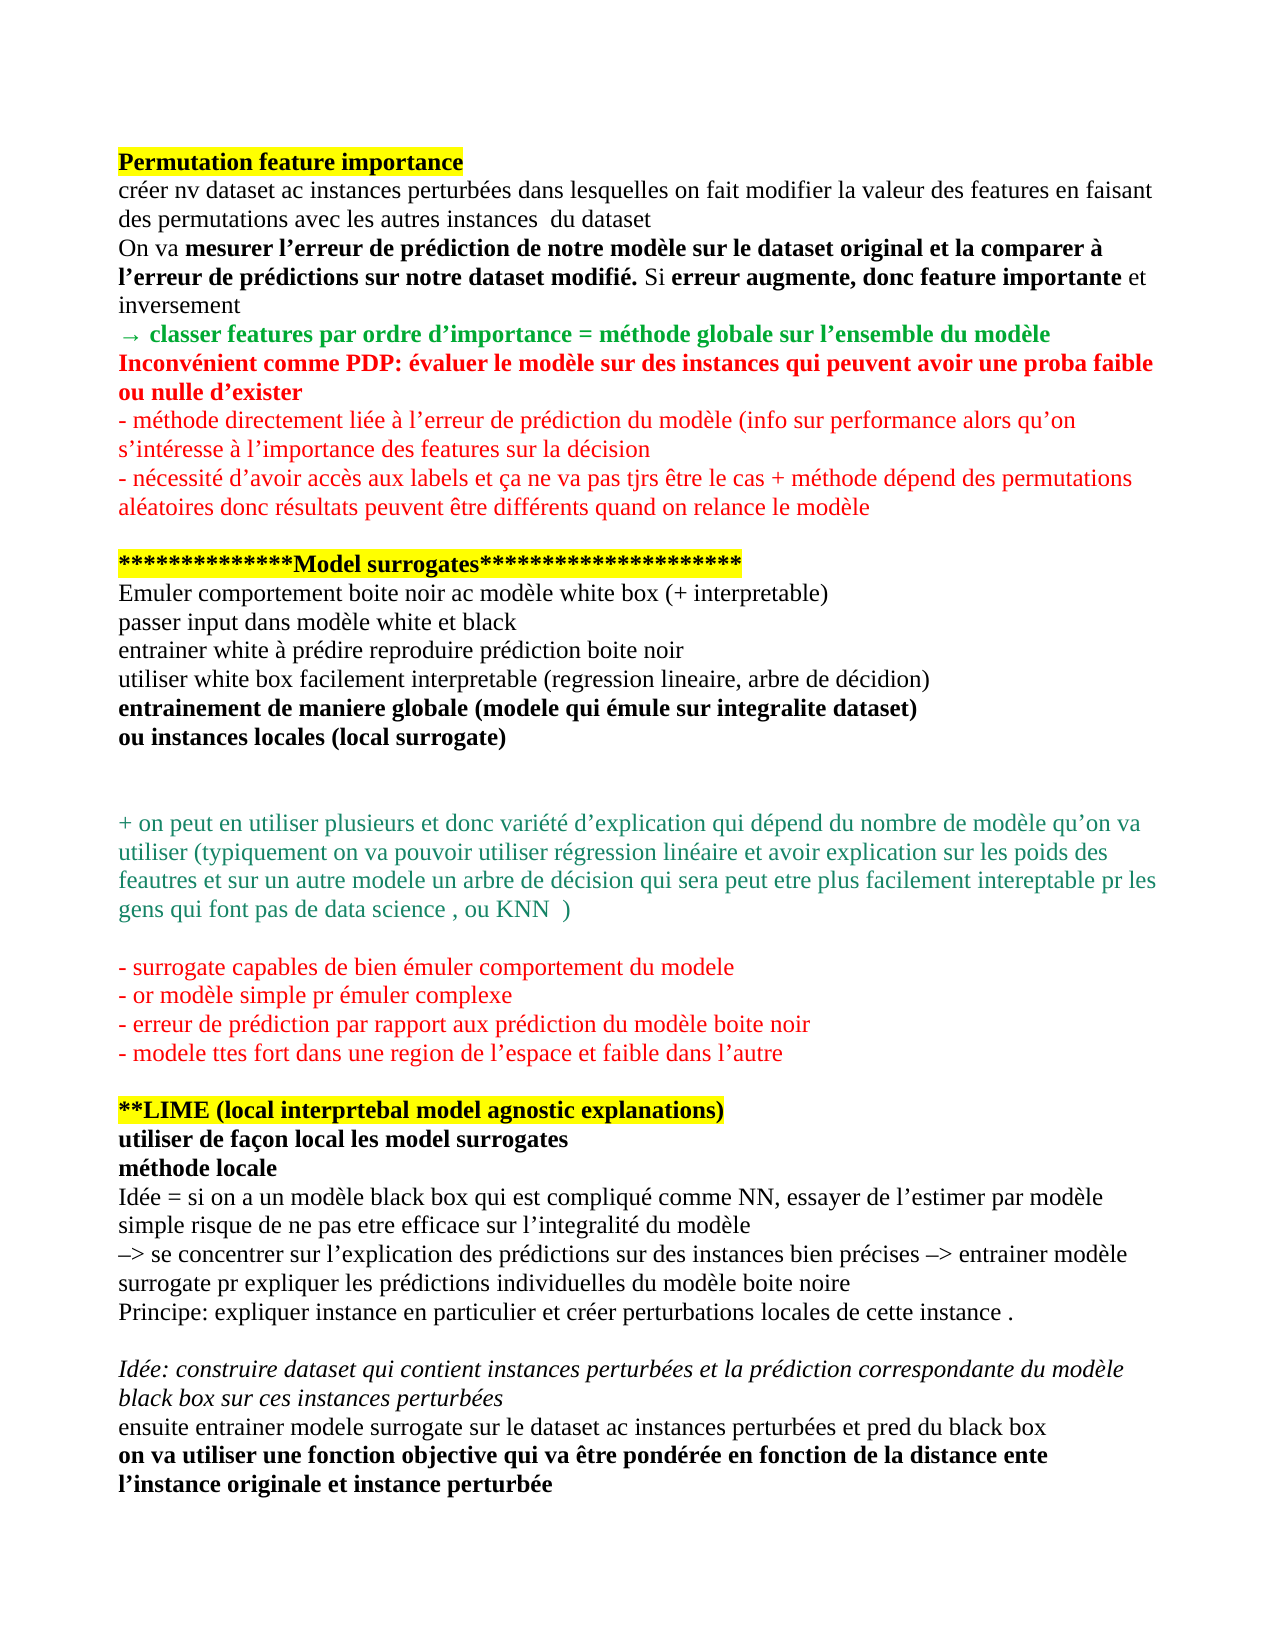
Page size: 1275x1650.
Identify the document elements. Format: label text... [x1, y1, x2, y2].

text - or modèle simple pr émuler complexe [118, 981, 1157, 1009]
text méthode locale [118, 1153, 1157, 1182]
text - surrogate capables de bien émuler comportement du modele [118, 952, 1157, 981]
text On va mesurer l’erreur de prédiction de notre modèle sur le dataset original et la comparer à l’erreur de prédictions sur notre dataset modifié. Si erreur augmente, donc feature importante et inversement [118, 233, 1157, 319]
text passer input dans modèle white et black [118, 607, 1157, 636]
text - méthode directement liée à l’erreur de prédiction du modèle (info sur performance alors qu’on s’intéresse à l’importance des features sur la décision [118, 406, 1157, 463]
text + on peut en utiliser plusieurs et donc variété d’explication qui dépend du nombre de modèle qu’on va utiliser (typiquement on va pouvoir utiliser régression linéaire et avoir explication sur les poids des feautres et sur un autre modele un arbre de décision qui sera peut etre plus facilement intereptable pr les gens qui font pas de data science , ou KNN ) [118, 808, 1157, 923]
text Principe: expliquer instance en particulier et créer perturbations locales de cette instance . Idée: construire dataset qui contient instances perturbées et la prédiction correspondante du modèle black box sur ces instances perturbées [118, 1297, 1157, 1412]
text ensuite entrainer modele surrogate sur le dataset ac instances perturbées et pred du black box [118, 1412, 1157, 1441]
text - modele ttes fort dans une region de l’espace et faible dans l’autre [118, 1038, 1157, 1067]
text entrainer white à prédire reproduire prédiction boite noir [118, 636, 1157, 664]
text on va utiliser une fonction objective qui va être pondérée en fonction de la distance ente l’instance originale et instance perturbée [118, 1441, 1157, 1498]
text Inconvénient comme PDP: évaluer le modèle sur des instances qui peuvent avoir une proba faible ou nulle d’exister [118, 348, 1157, 406]
text → classer features par ordre d’importance = méthode globale sur l’ensemble du modèle [118, 319, 1157, 348]
text utiliser white box facilement interpretable (regression lineaire, arbre de décidion) [118, 664, 1157, 693]
text créer nv dataset ac instances perturbées dans lesquelles on fait modifier la valeur des features en faisant des permutations avec les autres instances du dataset [118, 176, 1157, 233]
text **************Model surrogates********************* [118, 549, 1157, 578]
text utiliser de façon local les model surrogates [118, 1124, 1157, 1153]
text –> se concentrer sur l’explication des prédictions sur des instances bien précises –> entrainer modèle surrogate pr expliquer les prédictions individuelles du modèle boite noire [118, 1239, 1157, 1297]
text entrainement de maniere globale (modele qui émule sur integralite dataset) [118, 693, 1157, 722]
text - erreur de prédiction par rapport aux prédiction du modèle boite noir [118, 1009, 1157, 1038]
text Permutation feature importance [118, 147, 1157, 176]
text ou instances locales (local surrogate) [118, 722, 1157, 751]
text Emuler comportement boite noir ac modèle white box (+ interpretable) [118, 578, 1157, 607]
text Idée = si on a un modèle black box qui est compliqué comme NN, essayer de l’estimer par modèle simple risque de ne pas etre efficace sur l’integralité du modèle [118, 1182, 1157, 1239]
text **LIME (local interprtebal model agnostic explanations) [118, 1096, 1157, 1124]
text - nécessité d’avoir accès aux labels et ça ne va pas tjrs être le cas + méthode dépend des permutations aléatoires donc résultats peuvent être différents quand on relance le modèle [118, 463, 1157, 521]
